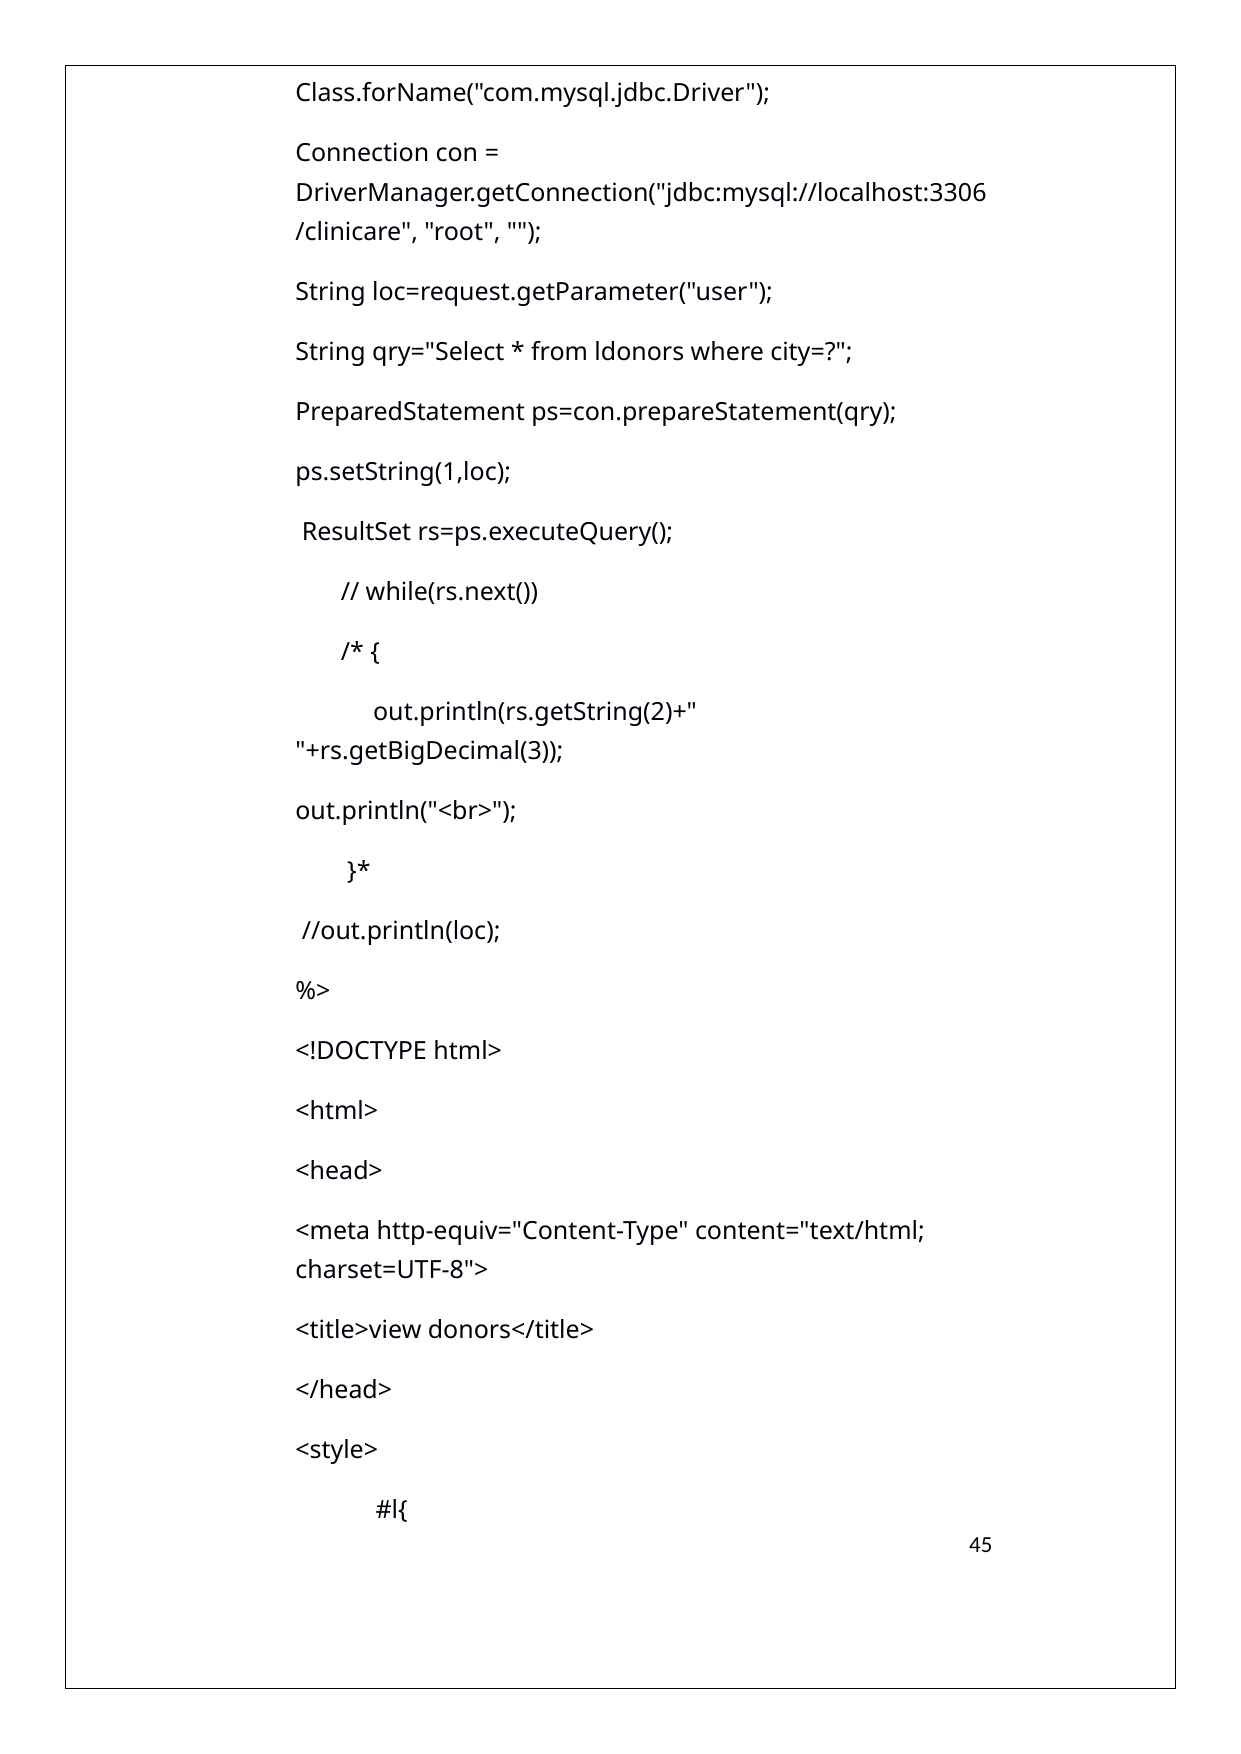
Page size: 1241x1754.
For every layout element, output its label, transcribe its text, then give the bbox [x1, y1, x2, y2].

text #l{ [295, 1492, 992, 1526]
text //out.println(loc); [295, 912, 992, 947]
text PreparedStatement ps=con.prepareStatement(qry); [295, 393, 992, 427]
text %> [295, 972, 992, 1007]
text Connection con = DriverManager.getConnection("jdbc:mysql://localhost:3306/clinicare", "root", ""); [295, 135, 992, 247]
text // while(rs.next()) [295, 573, 992, 607]
text out.println(rs.getString(2)+" "+rs.getBigDecimal(3)); [295, 693, 992, 767]
text out.println("<br>"); [295, 792, 992, 827]
text <!DOCTYPE html> [295, 1032, 992, 1067]
text String loc=request.getParameter("user"); [295, 273, 992, 307]
text </head> [295, 1372, 992, 1406]
text <style> [295, 1432, 992, 1466]
text }* [295, 852, 992, 887]
text <title>view donors</title> [295, 1312, 992, 1346]
text <head> [295, 1152, 992, 1187]
text String qry="Select * from ldonors where city=?"; [295, 333, 992, 367]
text Class.forName("com.mysql.jdbc.Driver"); [295, 75, 992, 109]
text /* { [295, 633, 992, 667]
text ps.setString(1,loc); [295, 453, 992, 487]
text ResultSet rs=ps.executeQuery(); [295, 513, 992, 547]
text <html> [295, 1092, 992, 1127]
text <meta http-equiv="Content-Type" content="text/html; charset=UTF-8"> [295, 1212, 992, 1286]
